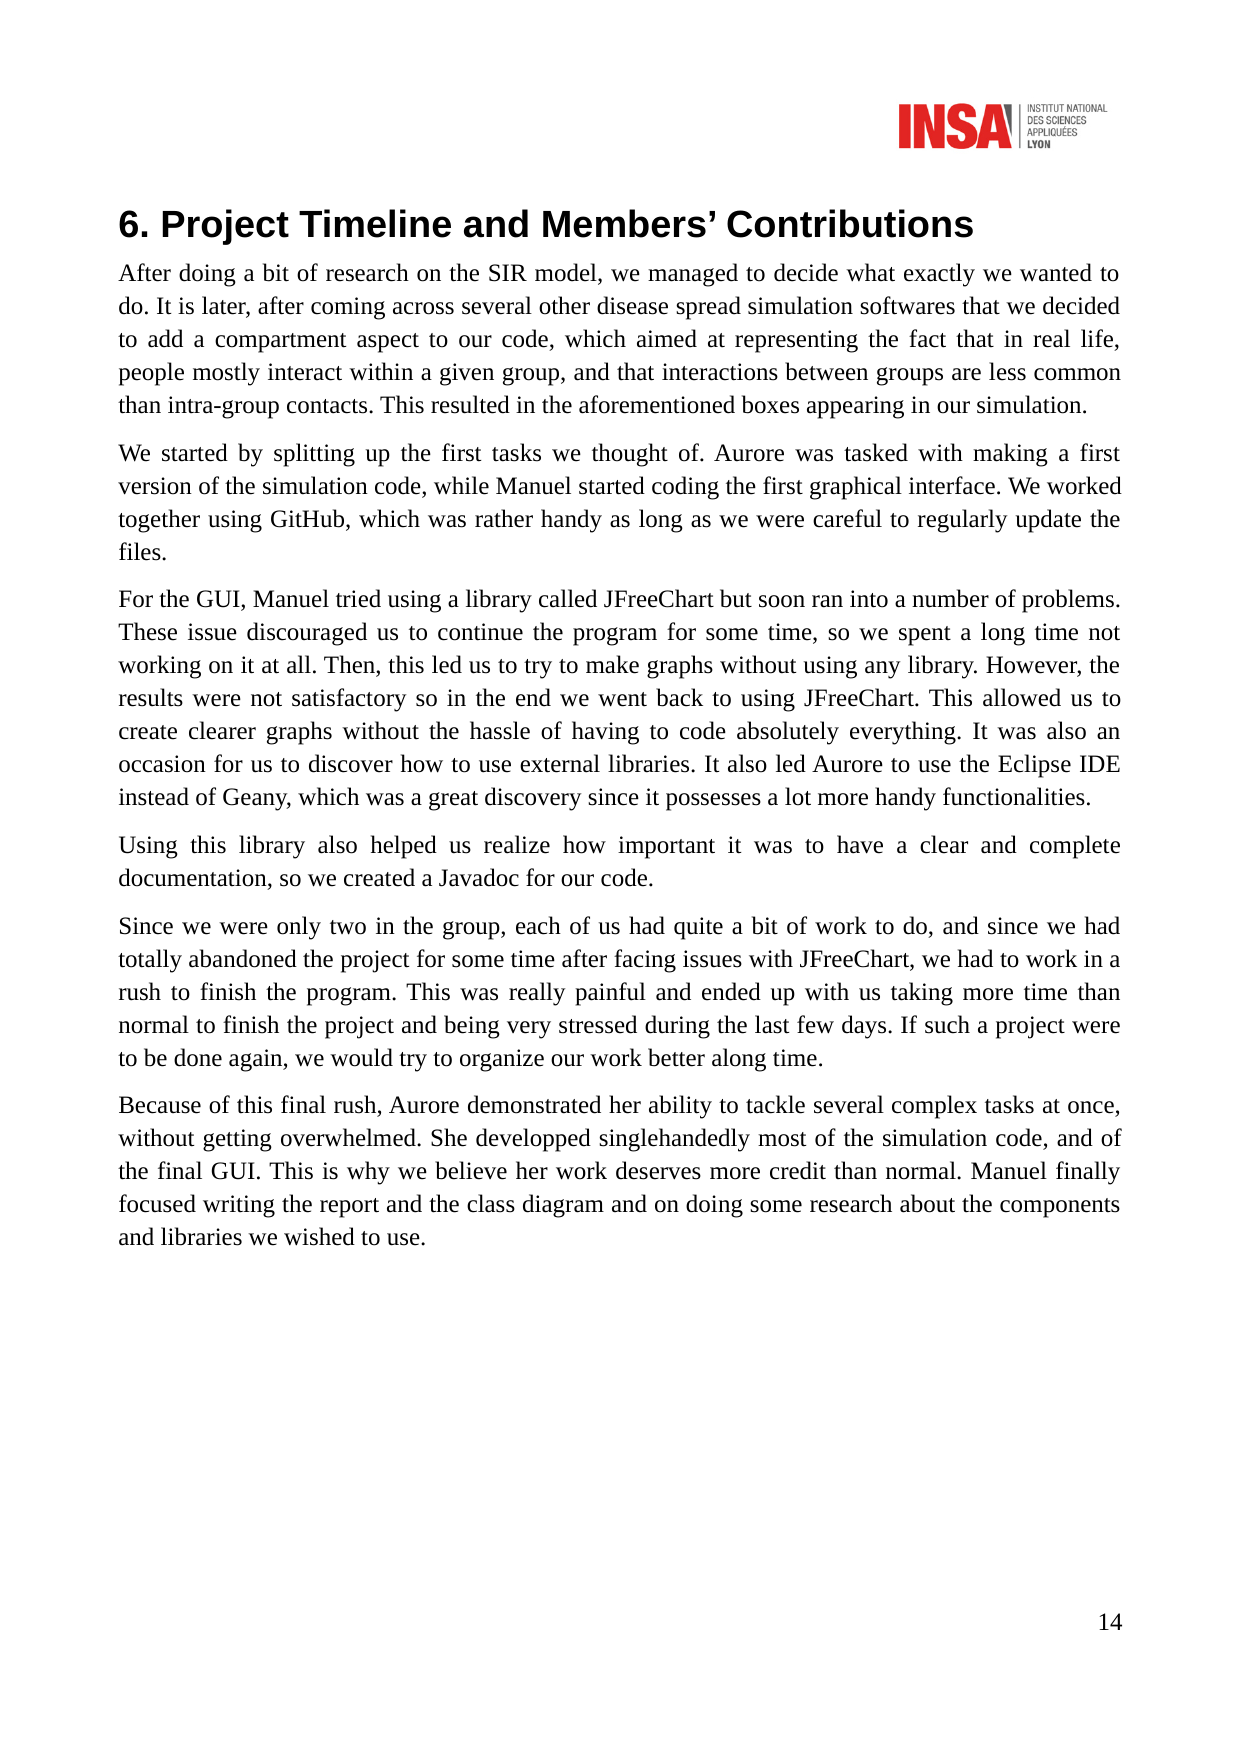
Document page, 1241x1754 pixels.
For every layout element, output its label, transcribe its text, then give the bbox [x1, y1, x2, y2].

text For the GUI, Manuel tried using a library called JFreeChart but soon ran into a number of problems. These issue discouraged us to continue the program for some time, so we spent a long time not working on it at all. Then, this led us to try to make graphs without using any library. However, the results were not satisfactory so in the end we went back to using JFreeChart. This allowed us to create clearer graphs without the hassle of having to code absolutely everything. It was also an occasion for us to discover how to use external libraries. It also led Aurore to use the Eclipse IDE instead of Geany, which was a great discovery since it possesses a lot more handy functionalities. [118, 584, 1122, 811]
text Since we were only two in the group, each of us had quite a bit of work to do, and since we had totally abandoned the project for some time after facing issues with JFreeChart, we had to work in a rush to finish the program. This was really painful and ended up with us taking more time than normal to finish the project and being very stressed during the last few days. If such a project were to be done again, we would try to organize our work better along time. [118, 911, 1122, 1072]
text We started by splitting up the first tasks we thought of. Aurore was tasked with making a first version of the simulation code, while Manuel started coding the first graphical interface. We worked together using GitHub, which was rather handy as long as we were careful to regularly update the files. [118, 438, 1122, 566]
text Because of this final rush, Aurore demonstrated her ability to tackle several complex tasks at once, without getting overwhelmed. She developped singlehandedly most of the simulation code, and of the final GUI. This is why we believe her work deserves more credit than normal. Manuel finally focused writing the report and the class diagram and on doing some research about the components and libraries we wished to use. [118, 1090, 1122, 1251]
text After doing a bit of research on the SIR model, we managed to decide what exactly we wanted to do. It is later, after coming across several other disease spread simulation softwares that we decided to add a compartment aspect to our code, which aimed at representing the fact that in real life, people mostly interact within a given group, and that interactions between groups are less common than intra-group contacts. This resulted in the aforementioned boxes appearing in our simulation. [118, 258, 1122, 419]
subtitle 6. Project Timeline and Members’ Contributions [118, 202, 1122, 246]
picture [891, 86, 1114, 167]
text Using this library also helped us realize how important it was to have a clear and complete documentation, so we created a Javadoc for our code. [118, 830, 1122, 892]
